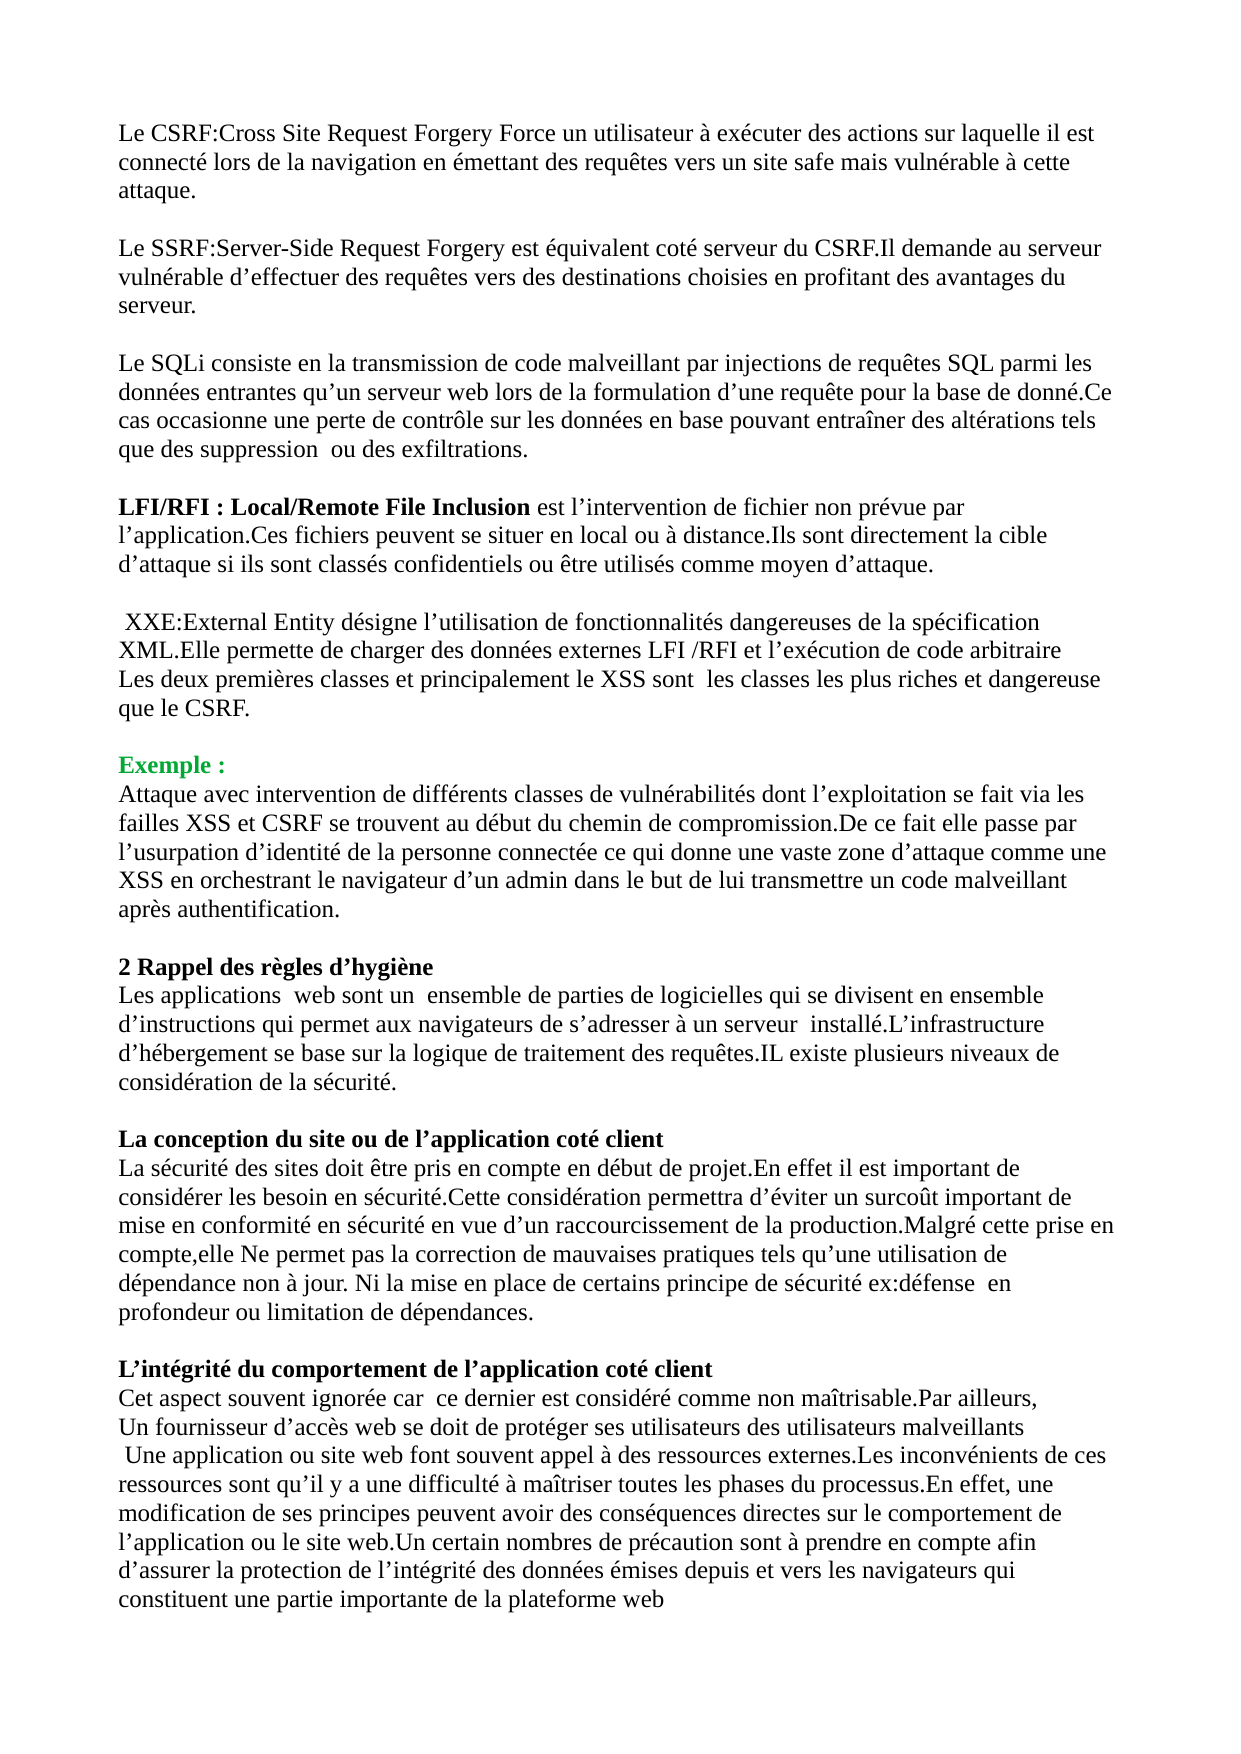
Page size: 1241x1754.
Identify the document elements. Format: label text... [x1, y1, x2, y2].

text XXE:External Entity désigne l’utilisation de fonctionnalités dangereuses de la spécification XML.Elle permette de charger des données externes LFI /RFI et l’exécution de code arbitraire [118, 607, 1122, 664]
text Un fournisseur d’accès web se doit de protéger ses utilisateurs des utilisateurs malveillants [118, 1412, 1122, 1441]
text Le SSRF:Server-Side Request Forgery est équivalent coté serveur du CSRF.Il demande au serveur vulnérable d’effectuer des requêtes vers des destinations choisies en profitant des avantages du serveur. [118, 233, 1122, 319]
text L’intégrité du comportement de l’application coté client [118, 1354, 1122, 1383]
text Une application ou site web font souvent appel à des ressources externes.Les inconvénients de ces ressources sont qu’il y a une difficulté à maîtriser toutes les phases du processus.En effet, une modification de ses principes peuvent avoir des conséquences directes sur le comportement de l’application ou le site web.Un certain nombres de précaution sont à prendre en compte afin d’assurer la protection de l’intégrité des données émises depuis et vers les navigateurs qui constituent une partie importante de la plateforme web [118, 1441, 1122, 1613]
text Attaque avec intervention de différents classes de vulnérabilités dont l’exploitation se fait via les failles XSS et CSRF se trouvent au début du chemin de compromission.De ce fait elle passe par l’usurpation d’identité de la personne connectée ce qui donne une vaste zone d’attaque comme une XSS en orchestrant le navigateur d’un admin dans le but de lui transmettre un code malveillant après authentification. [118, 779, 1122, 923]
text Le SQLi consiste en la transmission de code malveillant par injections de requêtes SQL parmi les données entrantes qu’un serveur web lors de la formulation d’une requête pour la base de donné.Ce cas occasionne une perte de contrôle sur les données en base pouvant entraîner des altérations tels que des suppression ou des exfiltrations. [118, 348, 1122, 463]
text Exemple : [118, 751, 1122, 779]
text Les deux premières classes et principalement le XSS sont les classes les plus riches et dangereuse que le CSRF. [118, 664, 1122, 722]
text La conception du site ou de l’application coté client [118, 1124, 1122, 1153]
text Cet aspect souvent ignorée car ce dernier est considéré comme non maîtrisable.Par ailleurs, [118, 1383, 1122, 1412]
text LFI/RFI : Local/Remote File Inclusion est l’intervention de fichier non prévue par l’application.Ces fichiers peuvent se situer en local ou à distance.Ils sont directement la cible d’attaque si ils sont classés confidentiels ou être utilisés comme moyen d’attaque. [118, 492, 1122, 578]
text La sécurité des sites doit être pris en compte en début de projet.En effet il est important de considérer les besoin en sécurité.Cette considération permettra d’éviter un surcoût important de mise en conformité en sécurité en vue d’un raccourcissement de la production.Malgré cette prise en compte,elle Ne permet pas la correction de mauvaises pratiques tels qu’une utilisation de dépendance non à jour. Ni la mise en place de certains principe de sécurité ex:défense en profondeur ou limitation de dépendances. [118, 1153, 1122, 1326]
text Les applications web sont un ensemble de parties de logicielles qui se divisent en ensemble d’instructions qui permet aux navigateurs de s’adresser à un serveur installé.L’infrastructure d’hébergement se base sur la logique de traitement des requêtes.IL existe plusieurs niveaux de considération de la sécurité. [118, 981, 1122, 1096]
text 2 Rappel des règles d’hygiène [118, 952, 1122, 981]
text Le CSRF:Cross Site Request Forgery Force un utilisateur à exécuter des actions sur laquelle il est connecté lors de la navigation en émettant des requêtes vers un site safe mais vulnérable à cette attaque. [118, 118, 1122, 204]
